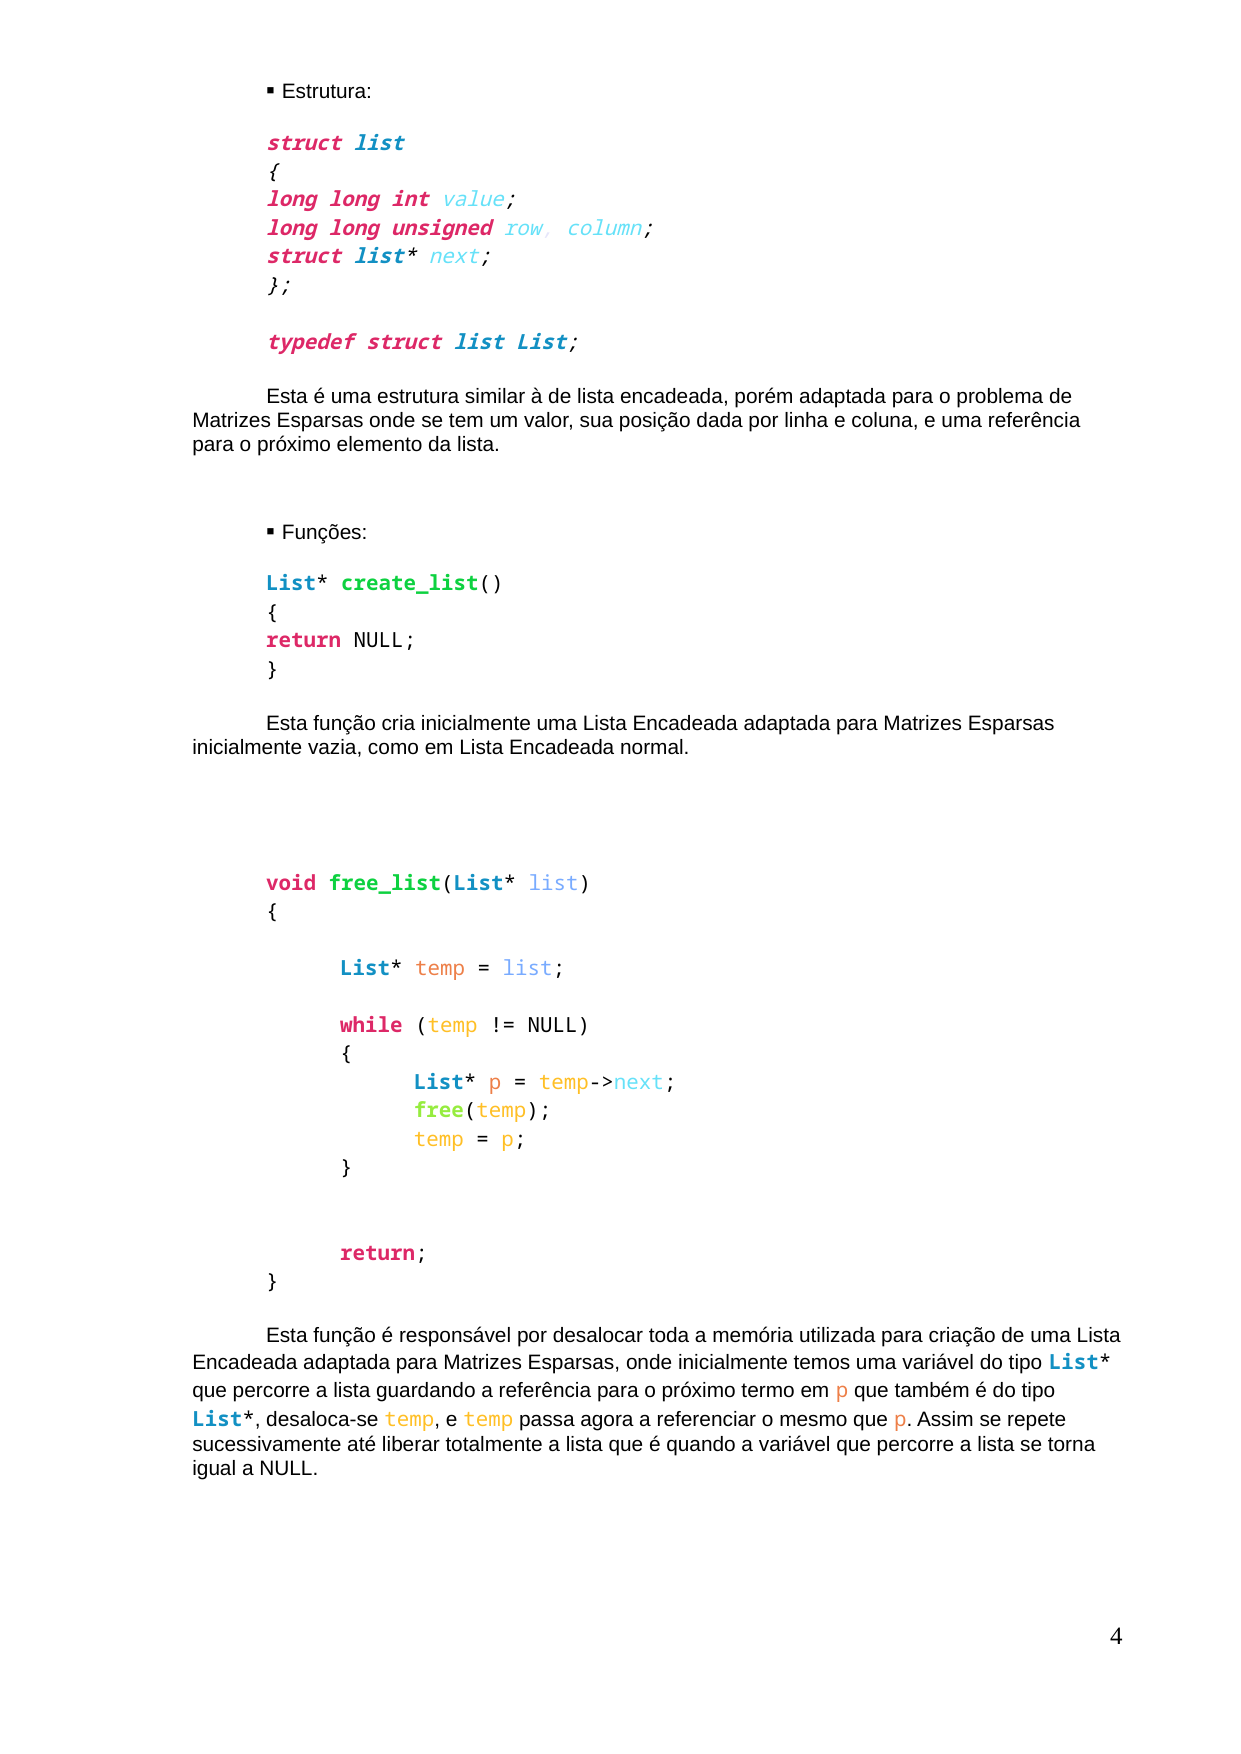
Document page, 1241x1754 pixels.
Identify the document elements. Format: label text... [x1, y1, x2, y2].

text typedef struct list List; [192, 327, 1122, 355]
text { [192, 896, 1122, 925]
text Esta função cria inicialmente uma Lista Encadeada adaptada para Matrizes Esparsas inicialmente vazia, como em Lista Encadeada normal. [192, 711, 1122, 759]
text return; [118, 1238, 1122, 1266]
text while (temp != NULL) [118, 1010, 1122, 1038]
text void free_list(List* list) [192, 868, 1122, 896]
text List* temp = list; [266, 953, 1122, 982]
text return NULL; [118, 625, 1122, 654]
text Esta função é responsável por desalocar toda a memória utilizada para criação de uma Lista Encadeada adaptada para Matrizes Esparsas, onde inicialmente temos uma variável do tipo List* que percorre a lista guardando a referência para o próximo termo em p que também é do tipo List*, desaloca-se temp, e temp passa agora a referenciar o mesmo que p. Assim se repete sucessivamente até liberar totalmente a lista que é quando a variável que percorre a lista se torna igual a NULL. [192, 1323, 1122, 1480]
text List* create_list() [118, 568, 1122, 597]
text } [192, 1266, 1122, 1294]
text }; [192, 270, 1122, 298]
text struct list [118, 128, 1122, 156]
text } [118, 654, 1122, 682]
text ▪ Funções: [118, 516, 1122, 544]
text long long int value; [118, 184, 1122, 213]
text List* p = temp->next; [118, 1067, 1122, 1095]
text { [192, 597, 1122, 625]
text { [192, 156, 1122, 184]
text free(temp); [118, 1095, 1122, 1124]
text Esta é uma estrutura similar à de lista encadeada, porém adaptada para o problema de Matrizes Esparsas onde se tem um valor, sua posição dada por linha e coluna, e uma referência para o próximo elemento da lista. [192, 384, 1122, 456]
text ▪ Estrutura: [118, 75, 1122, 104]
text long long unsigned row, column; [118, 213, 1122, 241]
text } [118, 1152, 1122, 1181]
text { [118, 1038, 1122, 1067]
text struct list* next; [118, 241, 1122, 270]
text temp = p; [118, 1124, 1122, 1152]
